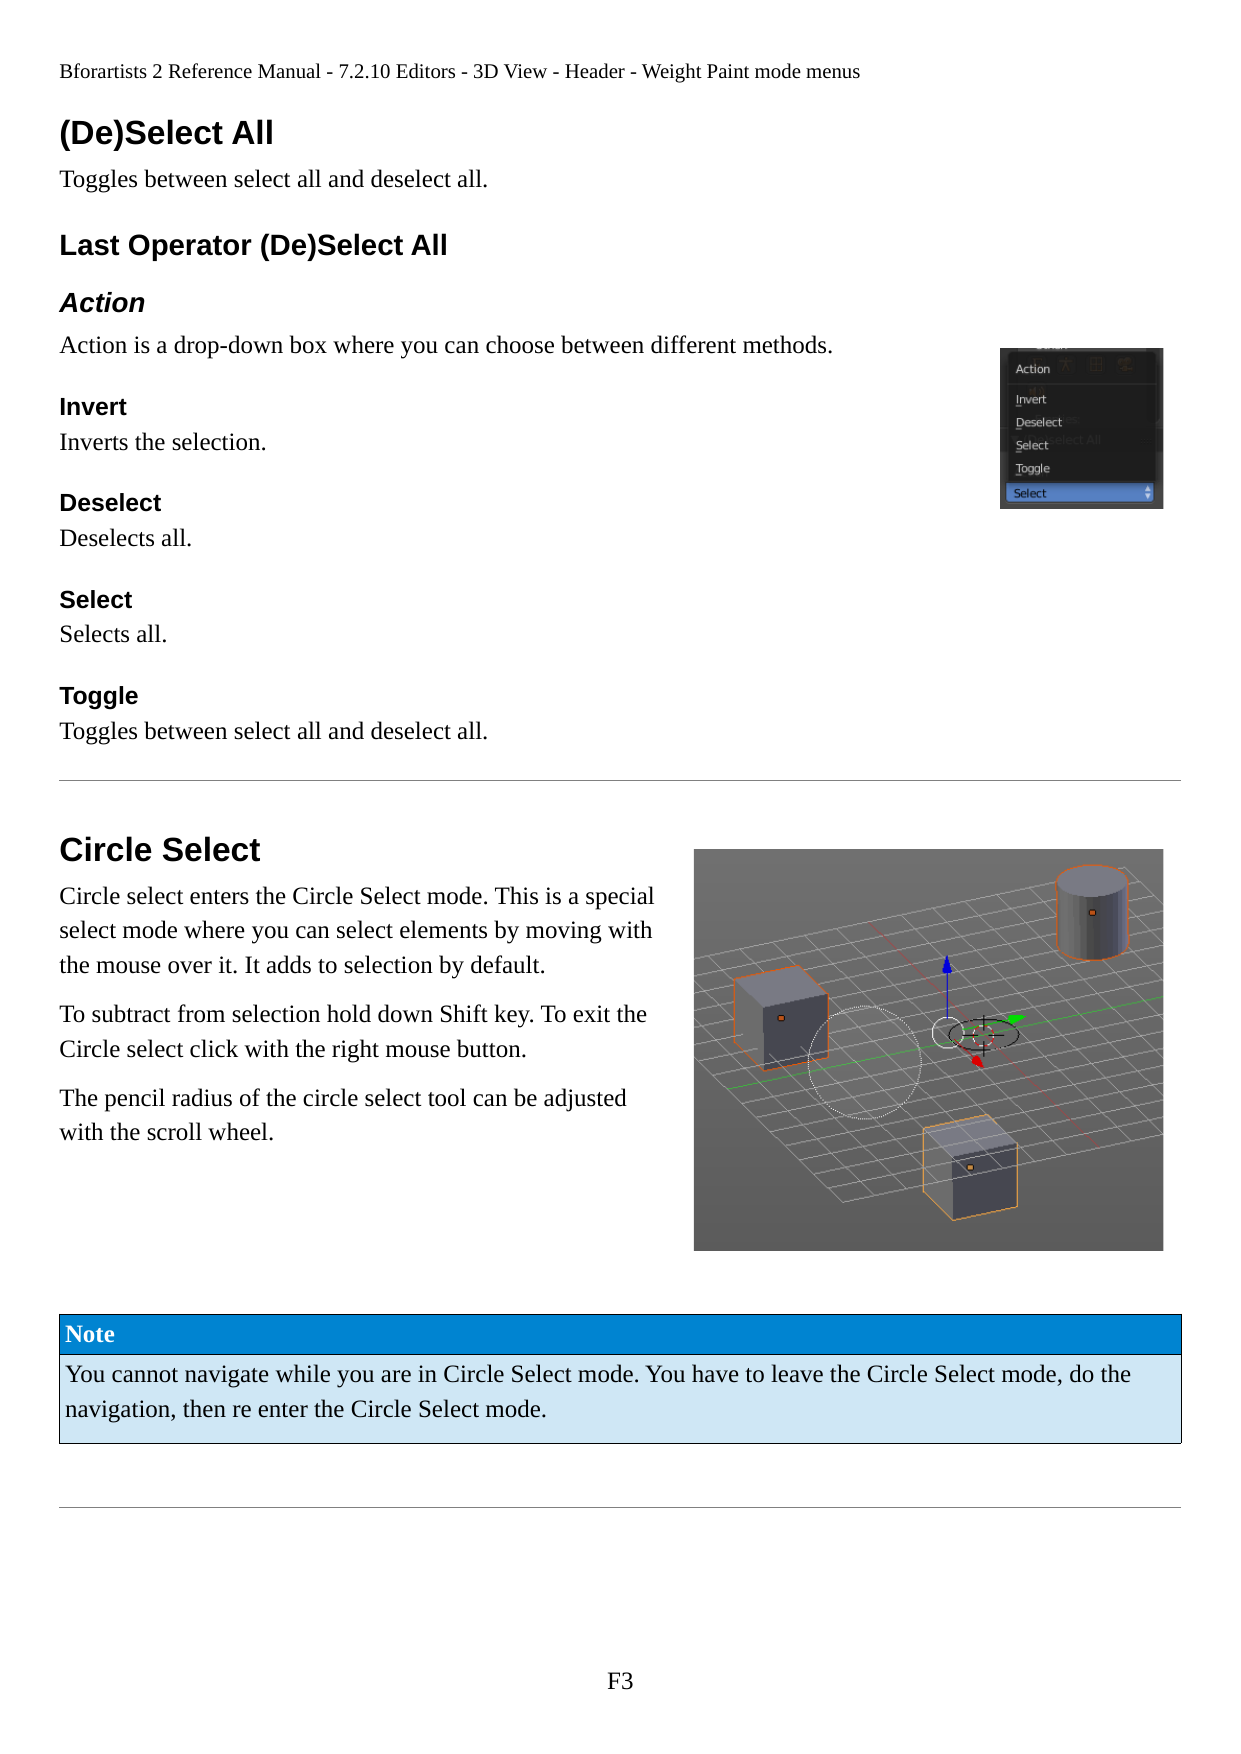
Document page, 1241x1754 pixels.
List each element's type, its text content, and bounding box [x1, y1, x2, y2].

text Selects all. [59, 619, 1181, 648]
text Toggles between select all and deselect all. [59, 164, 1181, 192]
text The pencil radius of the circle select tool can be adjusted with the scroll wheel. [59, 1083, 693, 1146]
subtitle (De)Select All [59, 113, 1181, 151]
subtitle Last Operator (De)Select All [59, 227, 1181, 261]
text To subtract from selection hold down Shift key. To exit the Circle select click with the right mouse button. [59, 999, 693, 1062]
text Deselects all. [59, 523, 1181, 552]
subtitle Toggle [59, 681, 1181, 710]
subtitle Deselect [59, 488, 1181, 517]
table_cell You cannot navigate while you are in Circle Select mode. You have to leave the Circle Select mode, do the navigation, then re enter the Circle Select mode. [60, 1355, 1181, 1443]
subtitle Action [59, 286, 1181, 318]
picture [693, 849, 1164, 1251]
table_header Note [60, 1315, 1181, 1354]
text [1164, 427, 1181, 456]
subtitle Circle Select [59, 830, 1181, 869]
text Inverts the selection. [59, 427, 1000, 456]
subtitle [1164, 392, 1181, 421]
picture [1000, 348, 1164, 509]
text Circle select enters the Circle Select mode. This is a special select mode where you can select elements by moving with the mouse over it. It adds to selection by default. [59, 881, 693, 979]
subtitle Select [59, 585, 1181, 613]
subtitle Invert [59, 392, 1000, 421]
text Toggles between select all and deselect all. [59, 716, 1181, 745]
text Action is a drop-down box where you can choose between different methods. [59, 331, 1181, 359]
